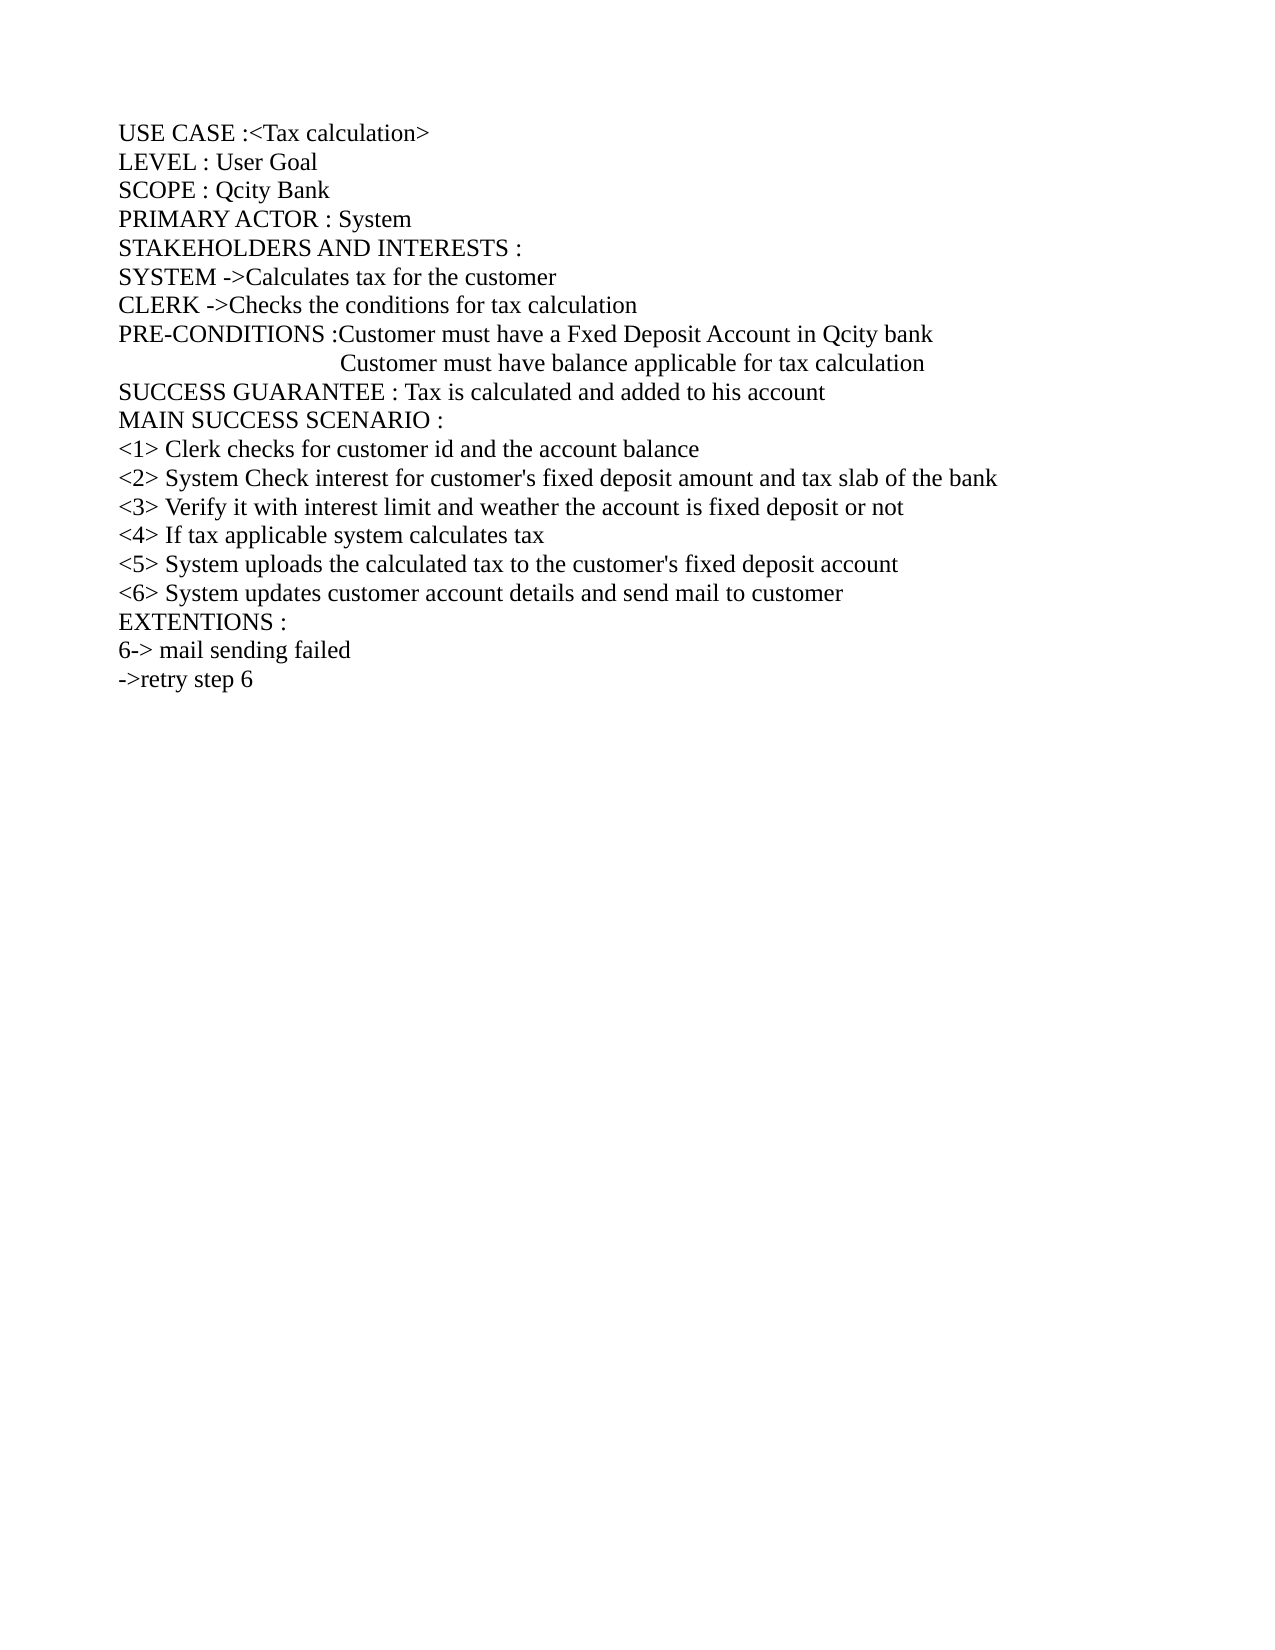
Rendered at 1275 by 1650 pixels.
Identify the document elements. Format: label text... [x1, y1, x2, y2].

text SCOPE : Qcity Bank [118, 176, 1157, 204]
text STAKEHOLDERS AND INTERESTS : [118, 233, 1157, 262]
text CLERK ->Checks the conditions for tax calculation [118, 291, 1157, 319]
text <2> System Check interest for customer's fixed deposit amount and tax slab of the bank [118, 463, 1157, 492]
text PRIMARY ACTOR : System [118, 204, 1157, 233]
text PRE-CONDITIONS :Customer must have a Fxed Deposit Account in Qcity bank [118, 319, 1157, 348]
text Customer must have balance applicable for tax calculation [118, 348, 1157, 377]
text SYSTEM ->Calculates tax for the customer [118, 262, 1157, 291]
text <3> Verify it with interest limit and weather the account is fixed deposit or not [118, 492, 1157, 521]
text <1> Clerk checks for customer id and the account balance [118, 434, 1157, 463]
text 6-> mail sending failed [118, 636, 1157, 664]
text MAIN SUCCESS SCENARIO : [118, 406, 1157, 434]
text EXTENTIONS : [118, 607, 1157, 636]
text ->retry step 6 [118, 664, 1157, 693]
text SUCCESS GUARANTEE : Tax is calculated and added to his account [118, 377, 1157, 406]
text LEVEL : User Goal [118, 147, 1157, 176]
text <5> System uploads the calculated tax to the customer's fixed deposit account [118, 549, 1157, 578]
text <4> If tax applicable system calculates tax [118, 521, 1157, 549]
text <6> System updates customer account details and send mail to customer [118, 578, 1157, 607]
text USE CASE :<Tax calculation> [118, 118, 1157, 147]
